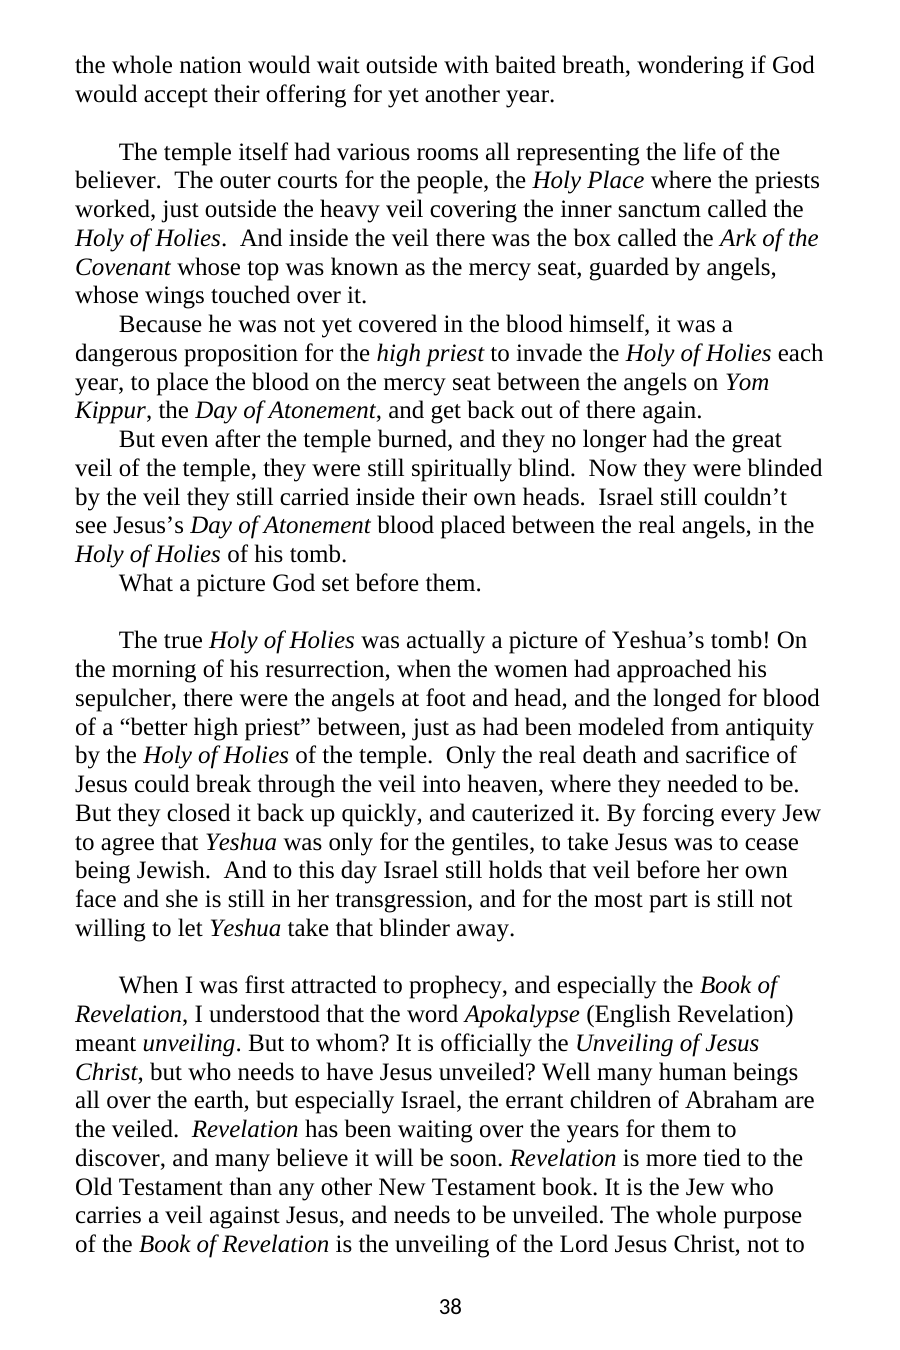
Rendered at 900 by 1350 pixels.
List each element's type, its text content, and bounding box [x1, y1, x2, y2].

text But even after the temple burned, and they no longer had the great veil of the temple, they were still spiritually blind. Now they were blinded by the veil they still carried inside their own heads. Israel still couldn’t see Jesus’s Day of Atonement blood placed between the real angels, in the Holy of Holies of his tomb. [75, 424, 825, 568]
text The true Holy of Holies was actually a picture of Yeshua’s tomb! On the morning of his resurrection, when the women had approached his sepulcher, there were the angels at foot and head, and the longed for blood of a “better high priest” between, just as had been modeled from antiquity by the Holy of Holies of the temple. Only the real death and sacrifice of Jesus could break through the veil into heaven, where they needed to be. But they closed it back up quickly, and cauterized it. By forcing every Jew to agree that Yeshua was only for the gentiles, to take Jesus was to cease being Jewish. And to this day Israel still holds that veil before her own face and she is still in her transgression, and for the most part is still not willing to let Yeshua take that blinder away. [75, 626, 825, 942]
text When I was first attracted to prophecy, and especially the Book of Revelation, I understood that the word Apokalypse (English Revelation) meant unveiling. But to whom? It is officially the Unveiling of Jesus Christ, but who needs to have Jesus unveiled? Well many human beings all over the earth, but especially Israel, the errant children of Abraham are the veiled. Revelation has been waiting over the years for them to discover, and many believe it will be soon. Revelation is more tied to the Old Testament than any other New Testament book. It is the Jew who carries a veil against Jesus, and needs to be unveiled. The whole purpose of the Book of Revelation is the unveiling of the Lord Jesus Christ, not to [75, 971, 825, 1258]
text What a picture God set before them. [75, 568, 825, 597]
text Because he was not yet covered in the blood himself, it was a dangerous proposition for the high priest to invade the Holy of Holies each year, to place the blood on the mercy seat between the angels on Yom Kippur, the Day of Atonement, and get back out of there again. [75, 309, 825, 424]
text the whole nation would wait outside with baited breath, wondering if God would accept their offering for yet another year. [75, 51, 825, 108]
text The temple itself had various rooms all representing the life of the believer. The outer courts for the people, the Holy Place where the priests worked, just outside the heavy veil covering the inner sanctum called the Holy of Holies. And inside the veil there was the box called the Ark of the Covenant whose top was known as the mercy seat, guarded by angels, whose wings touched over it. [75, 137, 825, 309]
